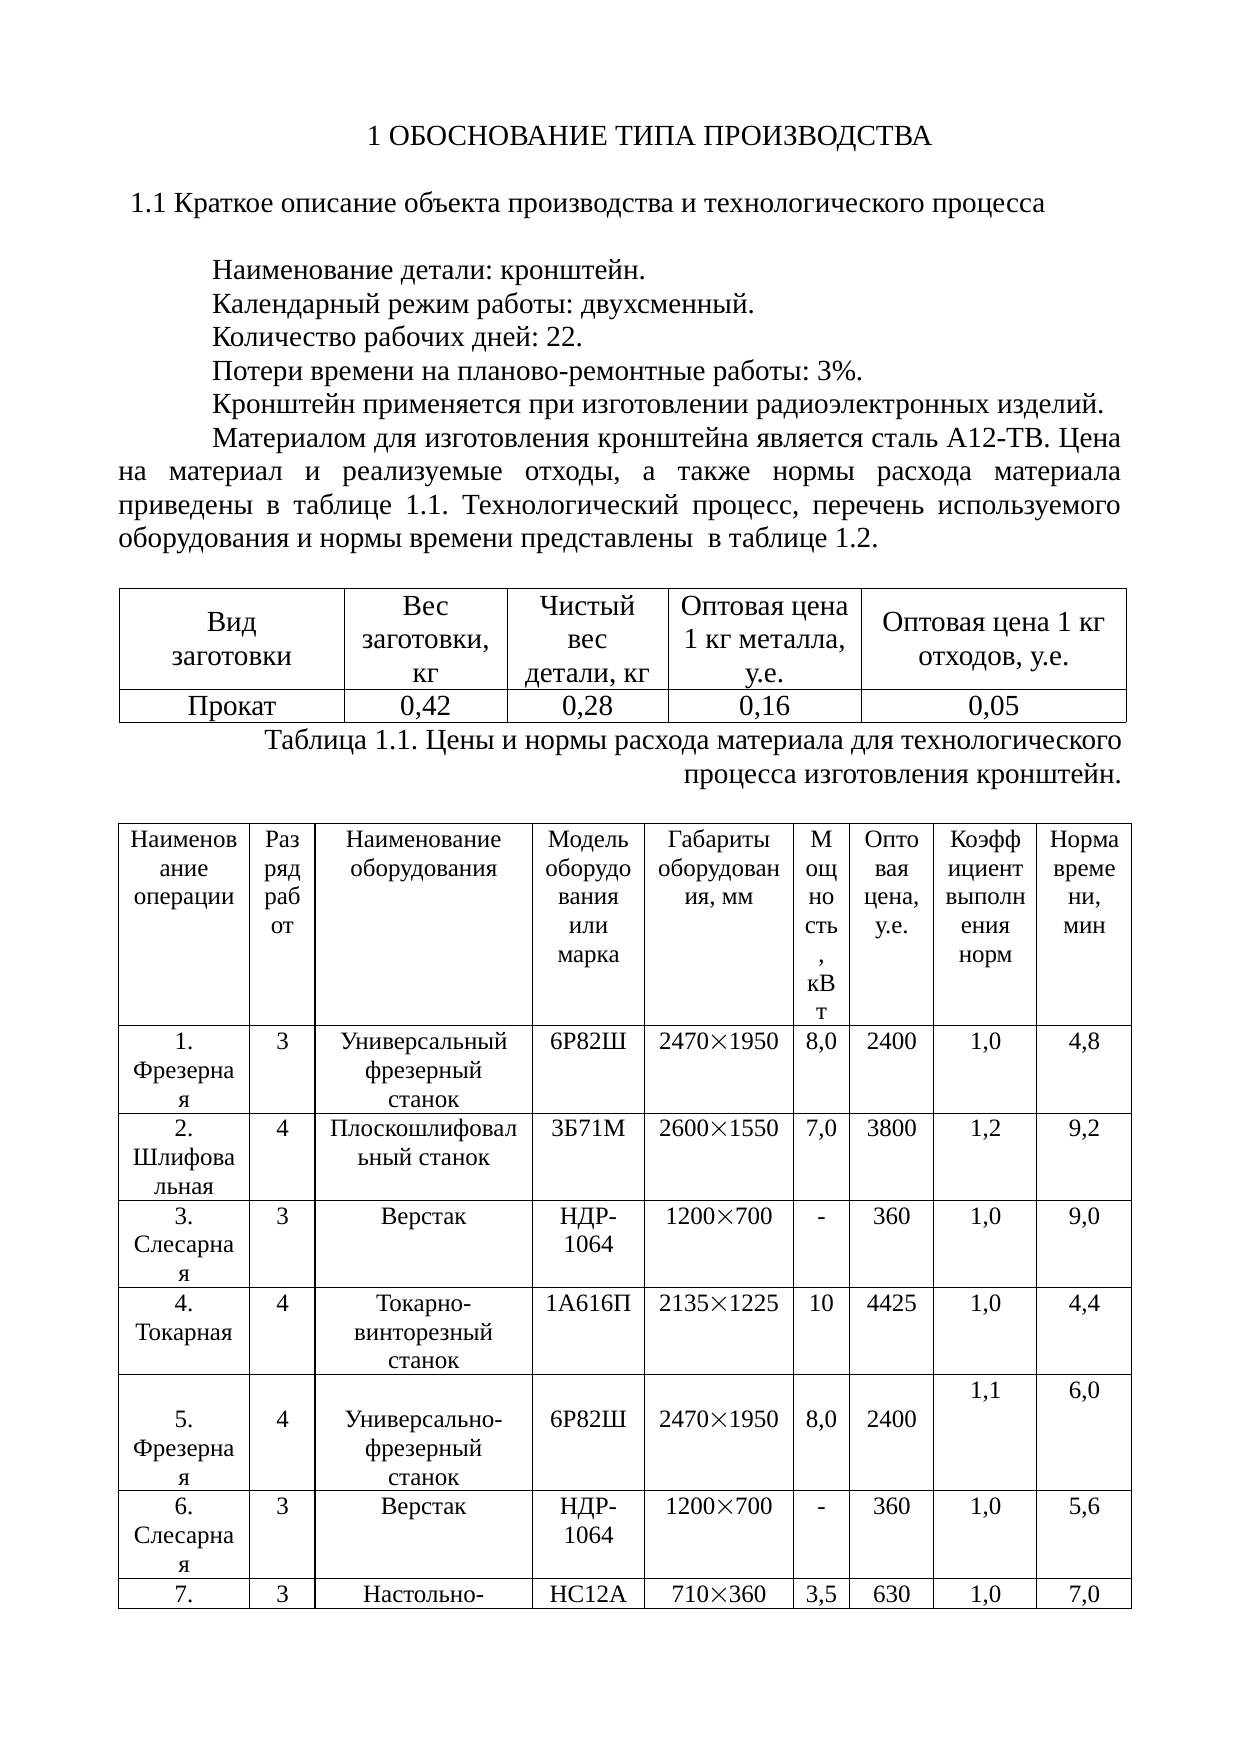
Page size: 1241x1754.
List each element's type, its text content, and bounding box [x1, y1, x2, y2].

table_cell 4425 [850, 1288, 933, 1374]
table_cell Верстак [316, 1201, 532, 1287]
table_cell Настольно- [316, 1579, 532, 1607]
text Потери времени на планово-ремонтные работы: 3%. [118, 353, 1122, 386]
text Количество рабочих дней: 22. [118, 319, 1122, 353]
table_cell 1,1 [934, 1375, 1036, 1490]
text Наименование детали: кронштейн. [118, 252, 1122, 286]
table_cell 4 [250, 1375, 314, 1490]
table_cell 1,0 [934, 1201, 1036, 1287]
table_cell 3800 [850, 1114, 933, 1200]
table_cell 3 [250, 1201, 314, 1287]
table_cell 5,6 [1037, 1491, 1131, 1578]
table_header Габариты оборудования, мм [645, 824, 793, 1025]
table_cell 1,2 [934, 1114, 1036, 1200]
table_cell 1. Фрезерная [119, 1026, 249, 1112]
table_cell 4,8 [1037, 1026, 1131, 1112]
table_cell 4. Токарная [119, 1288, 249, 1374]
table_cell 1200700 [645, 1201, 793, 1287]
table_header Оптовая цена 1 кг отходов, у.е. [862, 589, 1126, 688]
table_cell 3,5 [794, 1579, 849, 1607]
text Кронштейн применяется при изготовлении радиоэлектронных изделий. [118, 386, 1122, 420]
table_cell 0,05 [862, 690, 1126, 722]
table_cell 0,28 [508, 690, 668, 722]
table_cell 3 [250, 1491, 314, 1578]
table_cell 7. [119, 1579, 249, 1607]
table_cell 360 [850, 1201, 933, 1287]
table_header Наименование оборудования [316, 824, 532, 1025]
table_header Оптовая цена, у.е. [850, 824, 933, 1025]
table_cell 1,0 [934, 1491, 1036, 1578]
table_cell 7,0 [794, 1114, 849, 1200]
table_cell 1А616П [533, 1288, 644, 1374]
table_cell 360 [850, 1491, 933, 1578]
subtitle 1.1 Краткое описание объекта производства и технологического процесса [118, 185, 1122, 219]
table_cell 24701950 [645, 1375, 793, 1490]
table_cell 0,16 [669, 690, 861, 722]
table_cell 3 [250, 1579, 314, 1607]
table_cell 3Б71М [533, 1114, 644, 1200]
table_cell 2400 [850, 1026, 933, 1112]
table_cell 1200700 [645, 1491, 793, 1578]
table_cell 8,0 [794, 1026, 849, 1112]
table_cell 1,0 [934, 1026, 1036, 1112]
table_cell 1,0 [934, 1288, 1036, 1374]
table_cell 0,42 [345, 690, 507, 722]
table_cell НС12А [533, 1579, 644, 1607]
table_cell 2400 [850, 1375, 933, 1490]
table_cell 4 [250, 1288, 314, 1374]
table_cell 630 [850, 1579, 933, 1607]
table_cell 2. Шлифовальная [119, 1114, 249, 1200]
table_cell 3. Слесарная [119, 1201, 249, 1287]
subtitle 1 ОБОСНОВАНИЕ ТИПА ПРОИЗВОДСТВА [118, 118, 1122, 152]
table_cell 21351225 [645, 1288, 793, 1374]
text Календарный режим работы: двухсменный. [118, 286, 1122, 319]
table_cell - [794, 1491, 849, 1578]
table_header Наименование операции [119, 824, 249, 1025]
table_cell 6Р82Ш [533, 1375, 644, 1490]
table_header Коэффициент выполнения норм [934, 824, 1036, 1025]
text Материалом для изготовления кронштейна является сталь А12-ТВ. Цена на материал и реализуемые отходы, а также нормы расхода материала приведены в таблице 1.1. Технологический процесс, перечень используемого оборудования и нормы времени представлены в таблице 1.2. [118, 420, 1122, 554]
table_header Разряд работ [250, 824, 314, 1025]
table_header Норма времени, мин [1037, 824, 1131, 1025]
table_cell НДР-1064 [533, 1201, 644, 1287]
table_cell 24701950 [645, 1026, 793, 1112]
table_cell 3 [250, 1026, 314, 1112]
table_cell 6Р82Ш [533, 1026, 644, 1112]
table_cell 8,0 [794, 1375, 849, 1490]
table_cell 6. Слесарная [119, 1491, 249, 1578]
table_cell Универсально-фрезерный станок [316, 1375, 532, 1490]
table_cell Токарно-винторезный станок [316, 1288, 532, 1374]
table_cell 4 [250, 1114, 314, 1200]
table_header Мощность, кВт [794, 824, 849, 1025]
table_cell 710360 [645, 1579, 793, 1607]
table_cell 4,4 [1037, 1288, 1131, 1374]
table_cell 26001550 [645, 1114, 793, 1200]
text Таблица 1.1. Цены и нормы расхода материала для технологического процесса изготовления кронштейн. [118, 722, 1122, 789]
table_cell Универсальный фрезерный станок [316, 1026, 532, 1112]
table_header Вид заготовки [120, 589, 344, 688]
table_cell 5. Фрезерная [119, 1375, 249, 1490]
table_cell 9,2 [1037, 1114, 1131, 1200]
table_cell 9,0 [1037, 1201, 1131, 1287]
table_header Оптовая цена 1 кг металла, у.е. [669, 589, 861, 688]
table_header Чистый вес детали, кг [508, 589, 668, 688]
table_cell НДР-1064 [533, 1491, 644, 1578]
table_cell Прокат [120, 690, 344, 722]
table_cell Плоскошлифовальный станок [316, 1114, 532, 1200]
table_header Модель оборудования или марка [533, 824, 644, 1025]
table_cell 1,0 [934, 1579, 1036, 1607]
table_cell 7,0 [1037, 1579, 1131, 1607]
table_cell Верстак [316, 1491, 532, 1578]
table_cell - [794, 1201, 849, 1287]
table_cell 6,0 [1037, 1375, 1131, 1490]
table_header Вес заготовки, кг [345, 589, 507, 688]
table_cell 10 [794, 1288, 849, 1374]
